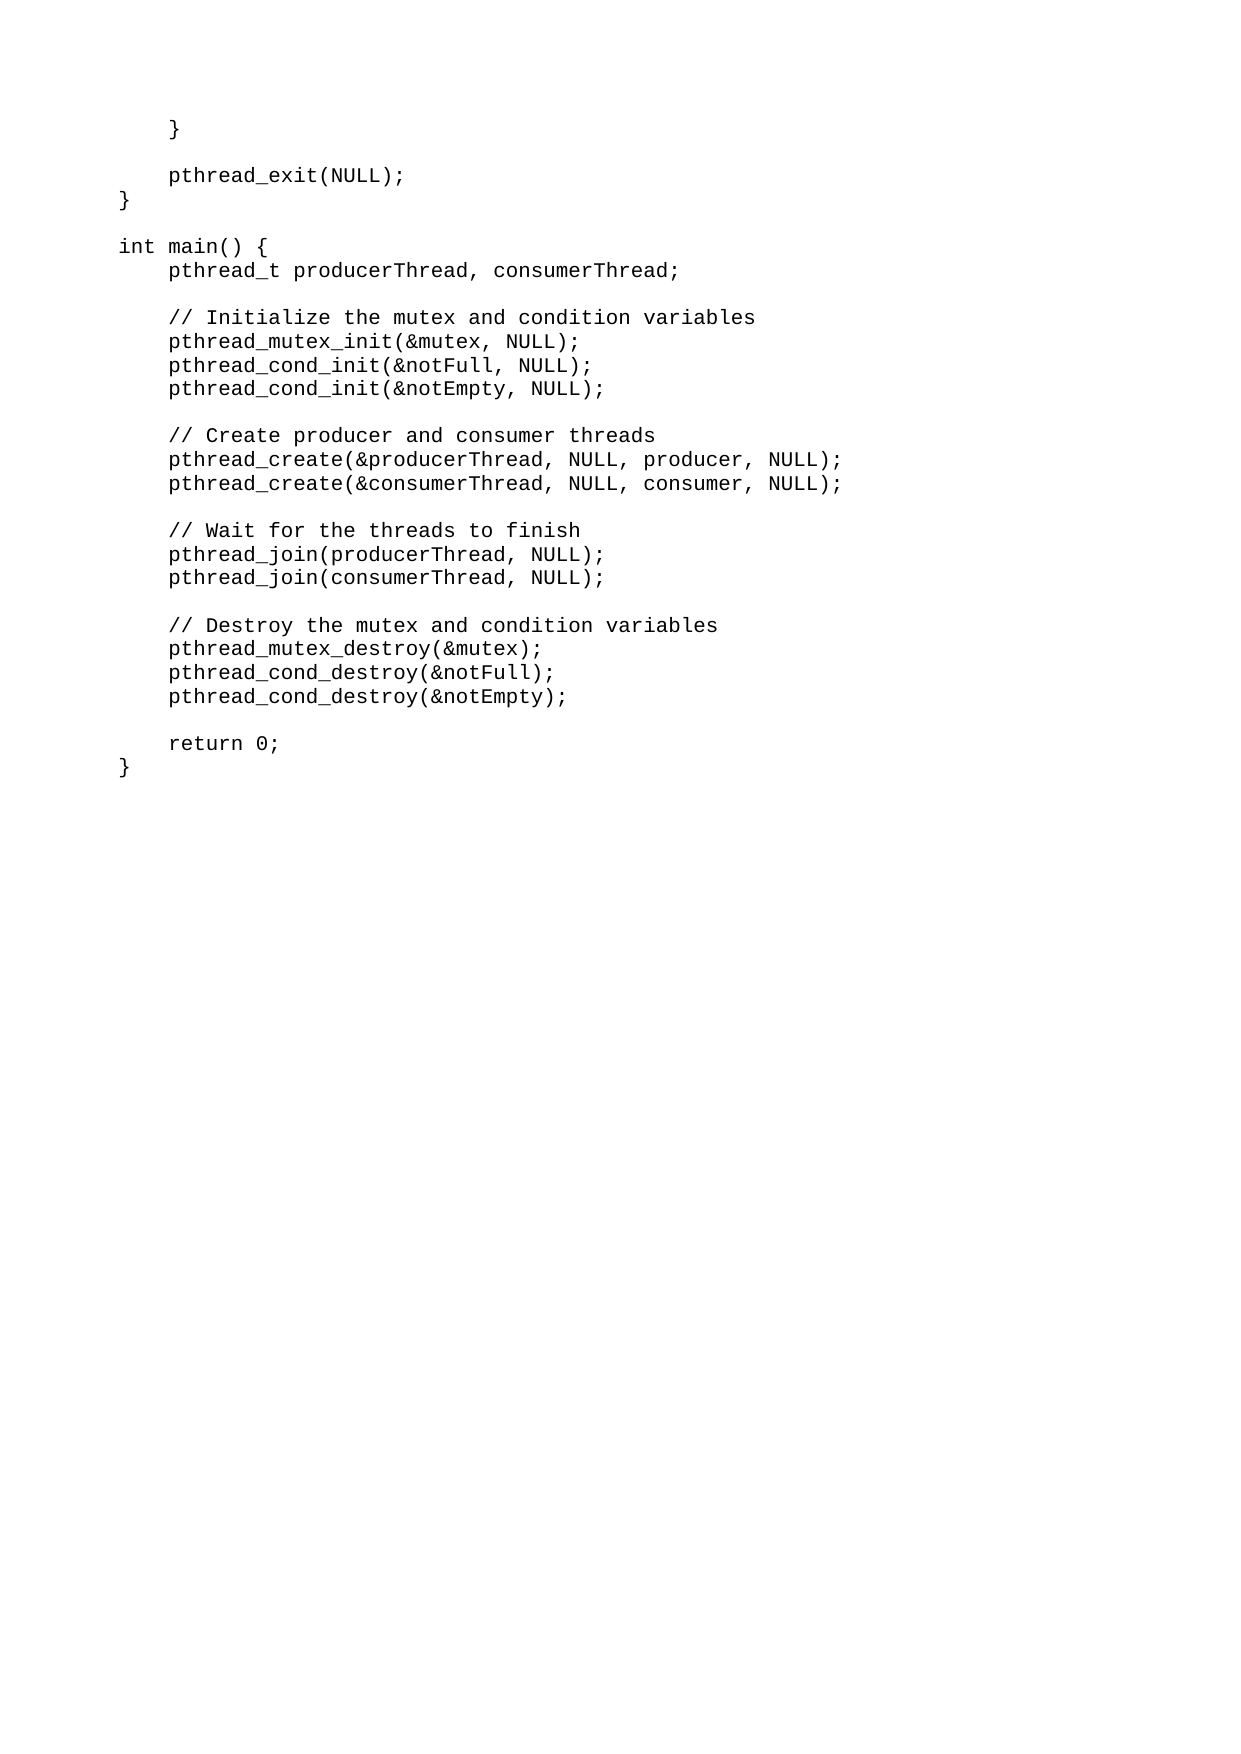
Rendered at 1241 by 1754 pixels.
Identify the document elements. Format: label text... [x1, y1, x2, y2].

text pthread_exit(NULL); [118, 165, 1122, 189]
text pthread_cond_init(&notFull, NULL); [118, 354, 1122, 378]
text pthread_cond_init(&notEmpty, NULL); [118, 378, 1122, 402]
text pthread_join(producerThread, NULL); [118, 544, 1122, 567]
text pthread_create(&producerThread, NULL, producer, NULL); [118, 449, 1122, 473]
text pthread_cond_destroy(&notFull); [118, 662, 1122, 686]
text // Create producer and consumer threads [118, 426, 1122, 449]
text pthread_mutex_init(&mutex, NULL); [118, 331, 1122, 354]
text } [118, 757, 1122, 780]
text // Initialize the mutex and condition variables [118, 307, 1122, 331]
text pthread_create(&consumerThread, NULL, consumer, NULL); [118, 473, 1122, 496]
text // Wait for the threads to finish [118, 520, 1122, 544]
text pthread_t producerThread, consumerThread; [118, 260, 1122, 284]
text return 0; [118, 733, 1122, 757]
text } [118, 118, 1122, 142]
text int main() { [118, 236, 1122, 260]
text // Destroy the mutex and condition variables [118, 615, 1122, 638]
text pthread_cond_destroy(&notEmpty); [118, 686, 1122, 709]
text } [118, 189, 1122, 213]
text pthread_join(consumerThread, NULL); [118, 567, 1122, 591]
text pthread_mutex_destroy(&mutex); [118, 638, 1122, 662]
